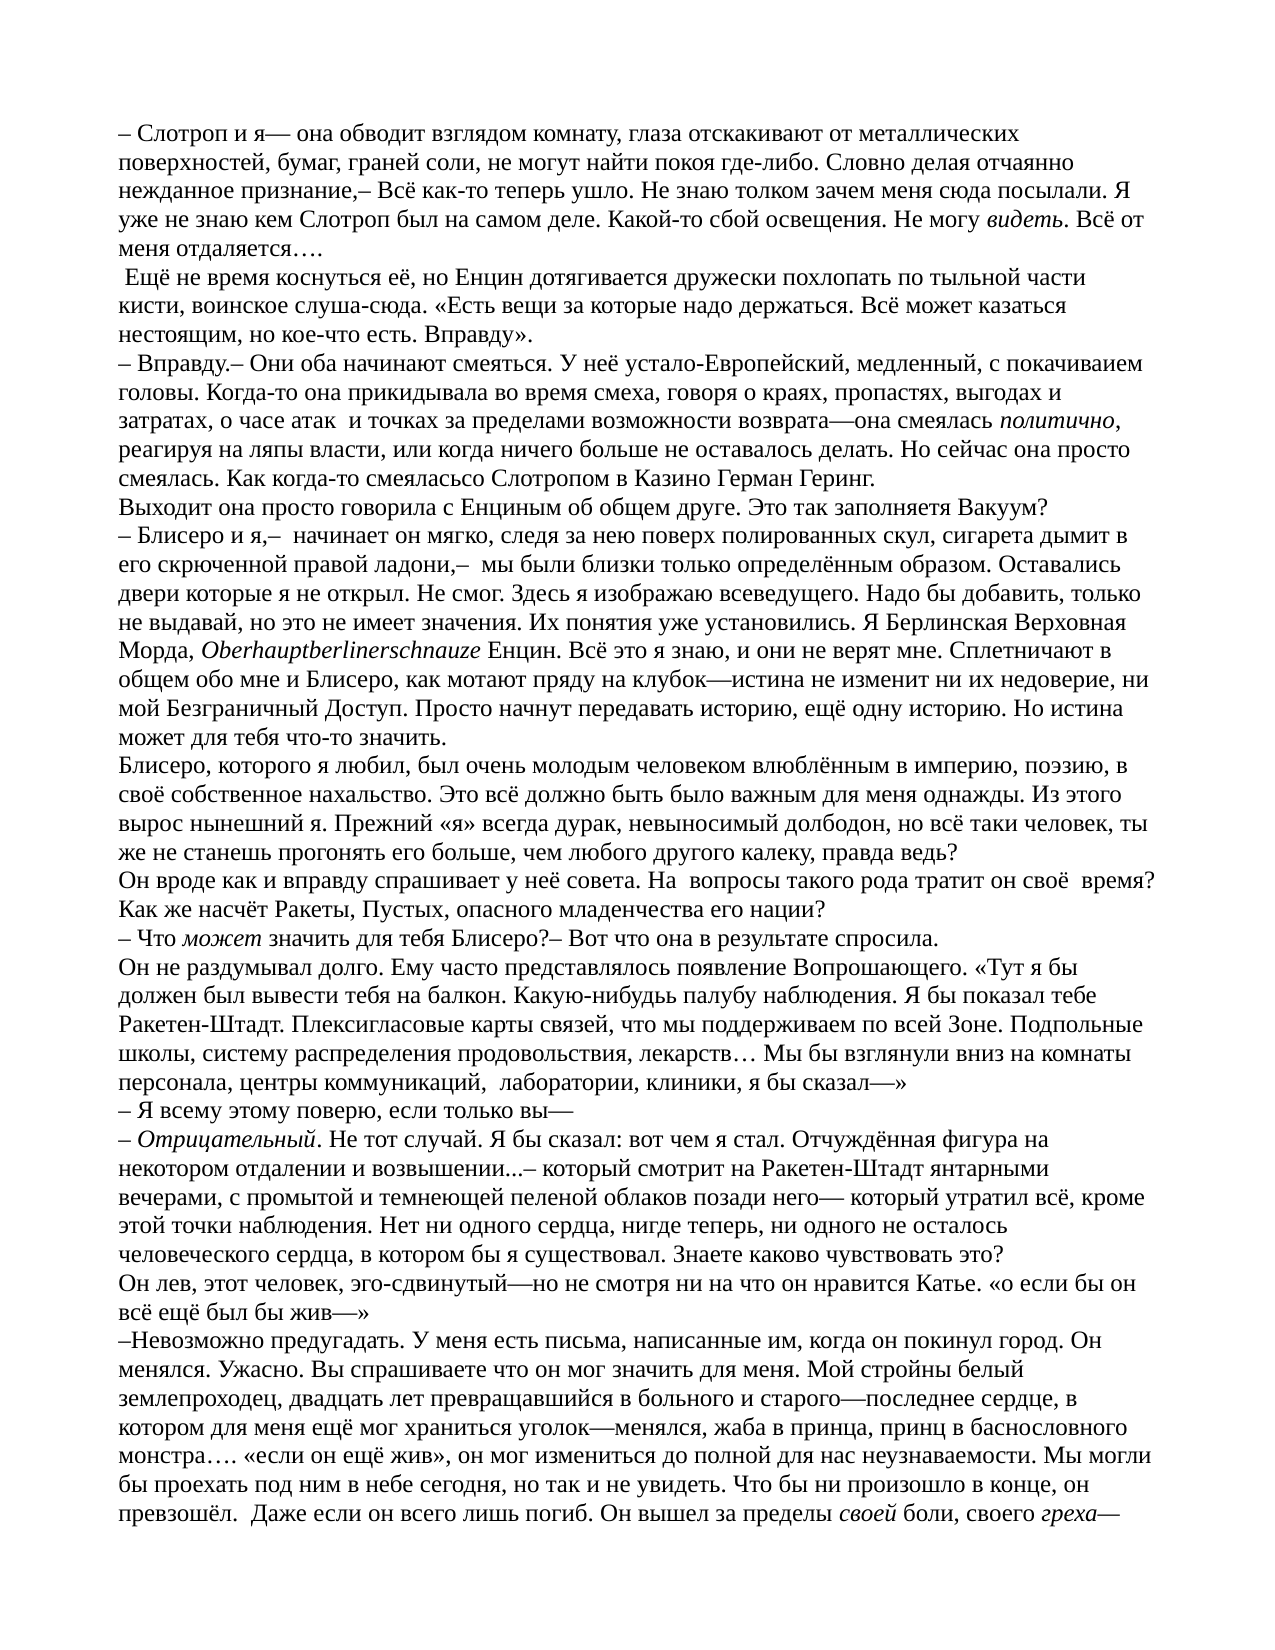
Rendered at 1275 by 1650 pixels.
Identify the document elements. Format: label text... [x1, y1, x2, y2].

text – Блисеро и я,– начинает он мягко, следя за нею поверх полированных скул, сигарета дымит в его скрюченной правой ладони,– мы были близки только определённым образом. Оставались двери которые я не открыл. Не смог. Здесь я изображаю всеведущего. Надо бы добавить, только не выдавай, но это не имеет значения. Их понятия уже установились. Я Берлинская Верховная Морда, Oberhauptberlinerschnauze Енцин. Всё это я знаю, и они не верят мне. Сплетничают в общем обо мне и Блисеро, как мотают пряду на клубок—истина не изменит ни их недоверие, ни мой Безграничный Доступ. Просто начнут передавать историю, ещё одну историю. Но истина может для тебя что-то значить. [118, 521, 1157, 751]
text Он лев, этот человек, эго-сдвинутый—но не смотря ни на что он нравится Катье. «о если бы он всё ещё был бы жив—» [118, 1268, 1157, 1326]
text Он не раздумывал долго. Ему часто представлялось появление Вопрошающего. «Тут я бы должен был вывести тебя на балкон. Какую-нибудьь палубу наблюдения. Я бы показал тебе Ракетен-Штадт. Плексигласовые карты связей, что мы поддерживаем по всей Зоне. Подпольные школы, систему распределения продовольствия, лекарств… Мы бы взглянули вниз на комнаты персонала, центры коммуникаций, лаборатории, клиники, я бы сказал—» [118, 952, 1157, 1096]
text – Я всему этому поверю, если только вы— [118, 1096, 1157, 1124]
text Он вроде как и вправду спрашивает у неё совета. На вопросы такого рода тратит он своё время? Как же насчёт Ракеты, Пустых, опасного младенчества его нации? [118, 866, 1157, 923]
text – Отрицательный. Не тот случай. Я бы сказал: вот чем я стал. Отчуждённая фигура на некотором отдалении и возвышении...– который смотрит на Ракетен-Штадт янтарными вечерами, с промытой и темнеющей пеленой облаков позади него— который утратил всё, кроме этой точки наблюдения. Нет ни одного сердца, нигде теперь, ни одного не осталось человеческого сердца, в котором бы я существовал. Знаете каково чувствовать это? [118, 1124, 1157, 1268]
text Блисеро, которого я любил, был очень молодым человеком влюблённым в империю, поэзию, в своё собственное нахальство. Это всё должно быть было важным для меня однажды. Из этого вырос нынешний я. Прежний «я» всегда дурак, невыносимый долбодон, но всё таки человек, ты же не станешь прогонять его больше, чем любого другого калеку, правда ведь? [118, 751, 1157, 866]
text – Слотроп и я— она обводит взглядом комнату, глаза отскакивают от металлических поверхностей, бумаг, граней соли, не могут найти покоя где-либо. Словно делая отчаянно нежданное признание,– Всё как-то теперь ушло. Не знаю толком зачем меня сюда посылали. Я уже не знаю кем Слотроп был на самом деле. Какой-то сбой освещения. Не могу видеть. Всё от меня отдаляется…. [118, 118, 1157, 262]
text – Вправду.– Они оба начинают смеяться. У неё устало-Европейский, медленный, с покачиваием головы. Когда-то она прикидывала во время смеха, говоря о краях, пропастях, выгодах и затратах, о часе атак и точках за пределами возможности возврата—она смеялась политично, реагируя на ляпы власти, или когда ничего больше не оставалось делать. Но сейчас она просто смеялась. Как когда-то смеяласьсо Слотропом в Казино Герман Геринг. [118, 348, 1157, 492]
text Выходит она просто говорила с Енциным об общем друге. Это так заполняетя Вакуум? [118, 492, 1157, 521]
text – Что может значить для тебя Блисеро?– Вот что она в результате спросила. [118, 923, 1157, 952]
text –Невозможно предугадать. У меня есть письма, написанные им, когда он покинул город. Он менялся. Ужасно. Вы спрашиваете что он мог значить для меня. Мой стройны белый землепроходец, двадцать лет превращавшийся в больного и старого—последнее сердце, в котором для меня ещё мог храниться уголок—менялся, жаба в принца, принц в баснословного монстра…. «если он ещё жив», он мог измениться до полной для нас неузнаваемости. Мы могли бы проехать под ним в небе сегодня, но так и не увидеть. Что бы ни произошло в конце, он превзошёл. Даже если он всего лишь погиб. Он вышел за пределы своей боли, своего греха— [118, 1326, 1157, 1527]
text Ещё не время коснуться её, но Енцин дотягивается дружески похлопать по тыльной части кисти, воинское слуша-сюда. «Есть вещи за которые надо держаться. Всё может казаться нестоящим, но кое-что есть. Вправду». [118, 262, 1157, 348]
